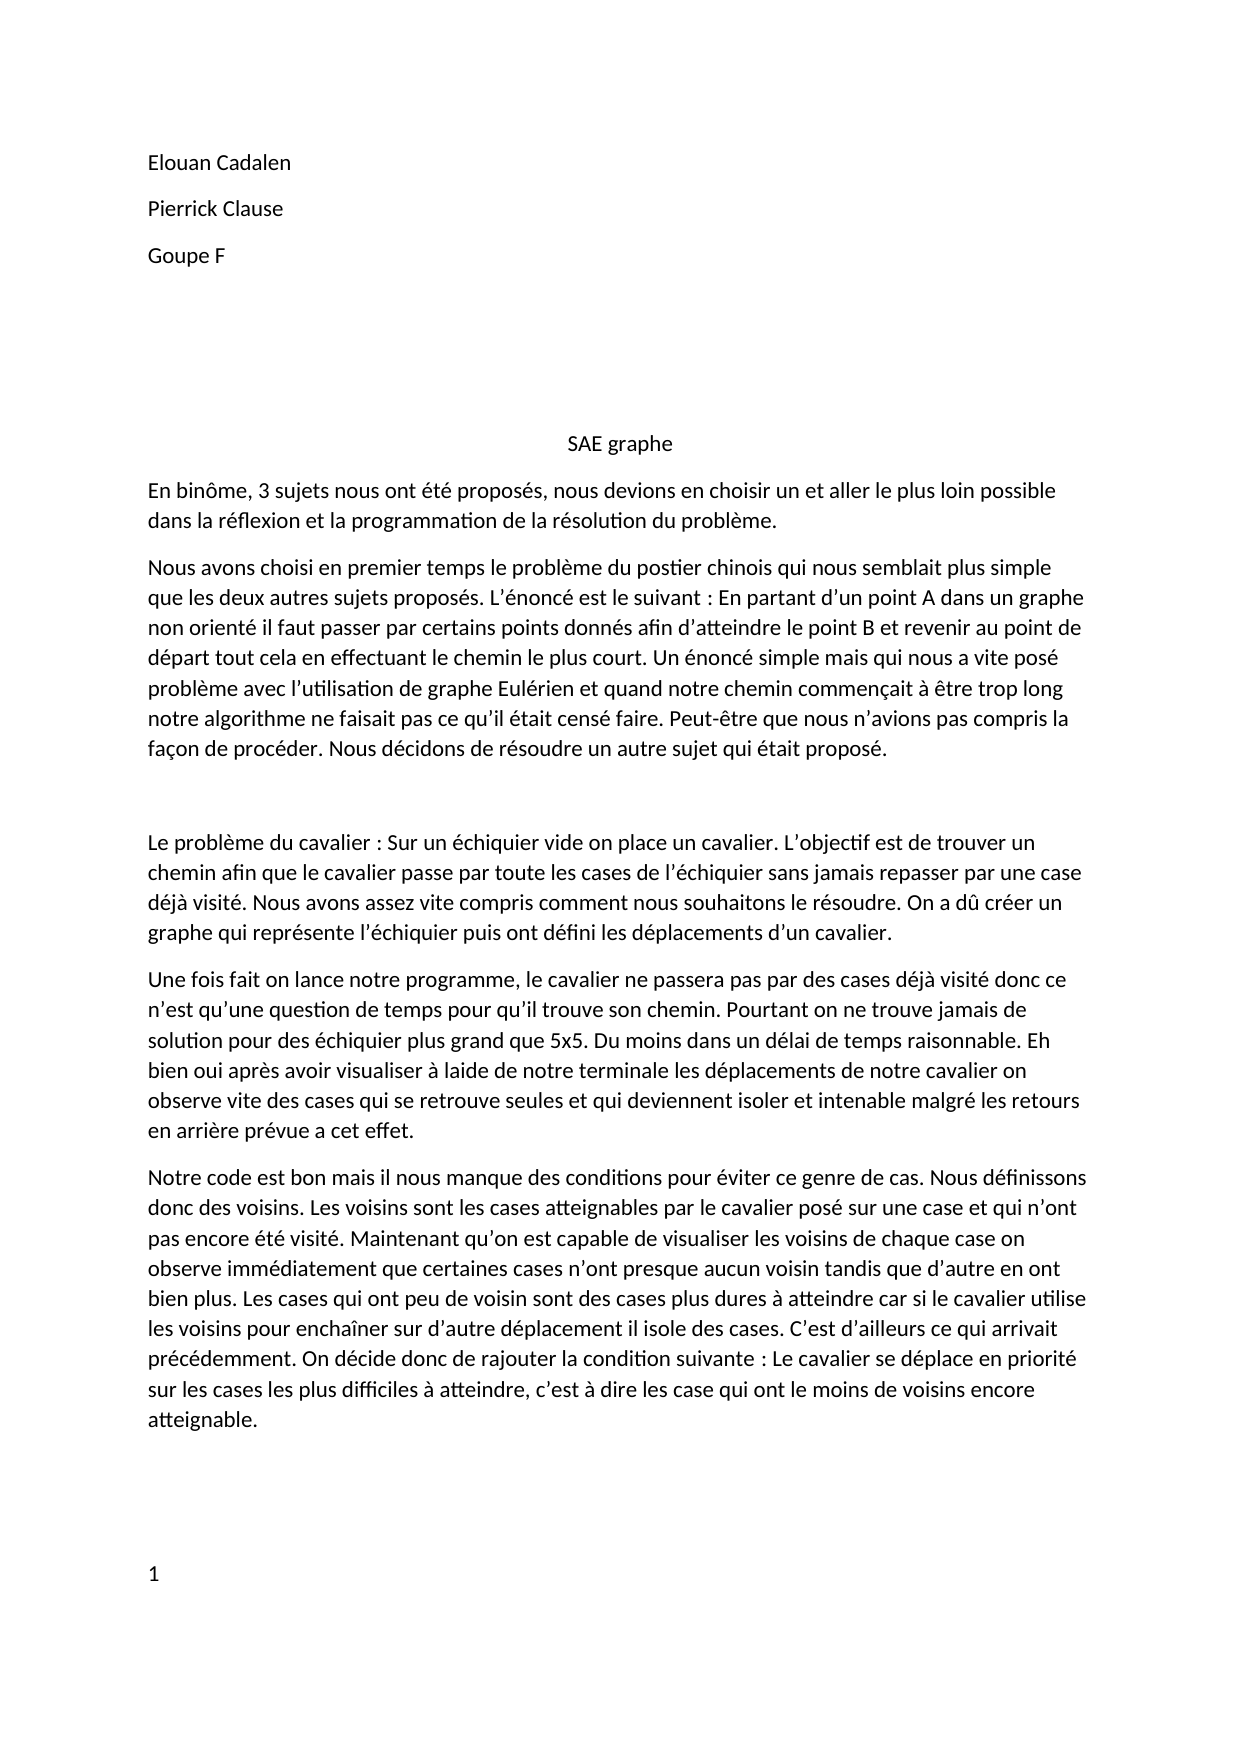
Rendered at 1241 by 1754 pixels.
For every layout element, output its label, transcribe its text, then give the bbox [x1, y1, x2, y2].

text Le problème du cavalier : Sur un échiquier vide on place un cavalier. L’objectif est de trouver un chemin afin que le cavalier passe par toute les cases de l’échiquier sans jamais repasser par une case déjà visité. Nous avons assez vite compris comment nous souhaitons le résoudre. On a dû créer un graphe qui représente l’échiquier puis ont défini les déplacements d’un cavalier. [148, 828, 1093, 946]
text Nous avons choisi en premier temps le problème du postier chinois qui nous semblait plus simple que les deux autres sujets proposés. L’énoncé est le suivant : En partant d’un point A dans un graphe non orienté il faut passer par certains points donnés afin d’atteindre le point B et revenir au point de départ tout cela en effectuant le chemin le plus court. Un énoncé simple mais qui nous a vite posé problème avec l’utilisation de graphe Eulérien et quand notre chemin commençait à être trop long notre algorithme ne faisait pas ce qu’il était censé faire. Peut-être que nous n’avions pas compris la façon de procéder. Nous décidons de résoudre un autre sujet qui était proposé. [148, 553, 1093, 762]
text Pierrick Clause [148, 194, 1093, 222]
text Goupe F [148, 241, 1093, 269]
text Elouan Cadalen [148, 148, 1093, 176]
text Une fois fait on lance notre programme, le cavalier ne passera pas par des cases déjà visité donc ce n’est qu’une question de temps pour qu’il trouve son chemin. Pourtant on ne trouve jamais de solution pour des échiquier plus grand que 5x5. Du moins dans un délai de temps raisonnable. Eh bien oui après avoir visualiser à laide de notre terminale les déplacements de notre cavalier on observe vite des cases qui se retrouve seules et qui deviennent isoler et intenable malgré les retours en arrière prévue a cet effet. [148, 965, 1093, 1144]
text En binôme, 3 sujets nous ont été proposés, nous devions en choisir un et aller le plus loin possible dans la réflexion et la programmation de la résolution du problème. [148, 476, 1093, 534]
text SAE graphe [148, 429, 1093, 457]
text Notre code est bon mais il nous manque des conditions pour éviter ce genre de cas. Nous définissons donc des voisins. Les voisins sont les cases atteignables par le cavalier posé sur une case et qui n’ont pas encore été visité. Maintenant qu’on est capable de visualiser les voisins de chaque case on observe immédiatement que certaines cases n’ont presque aucun voisin tandis que d’autre en ont bien plus. Les cases qui ont peu de voisin sont des cases plus dures à atteindre car si le cavalier utilise les voisins pour enchaîner sur d’autre déplacement il isole des cases. C’est d’ailleurs ce qui arrivait précédemment. On décide donc de rajouter la condition suivante : Le cavalier se déplace en priorité sur les cases les plus difficiles à atteindre, c’est à dire les case qui ont le moins de voisins encore atteignable. [148, 1163, 1093, 1433]
